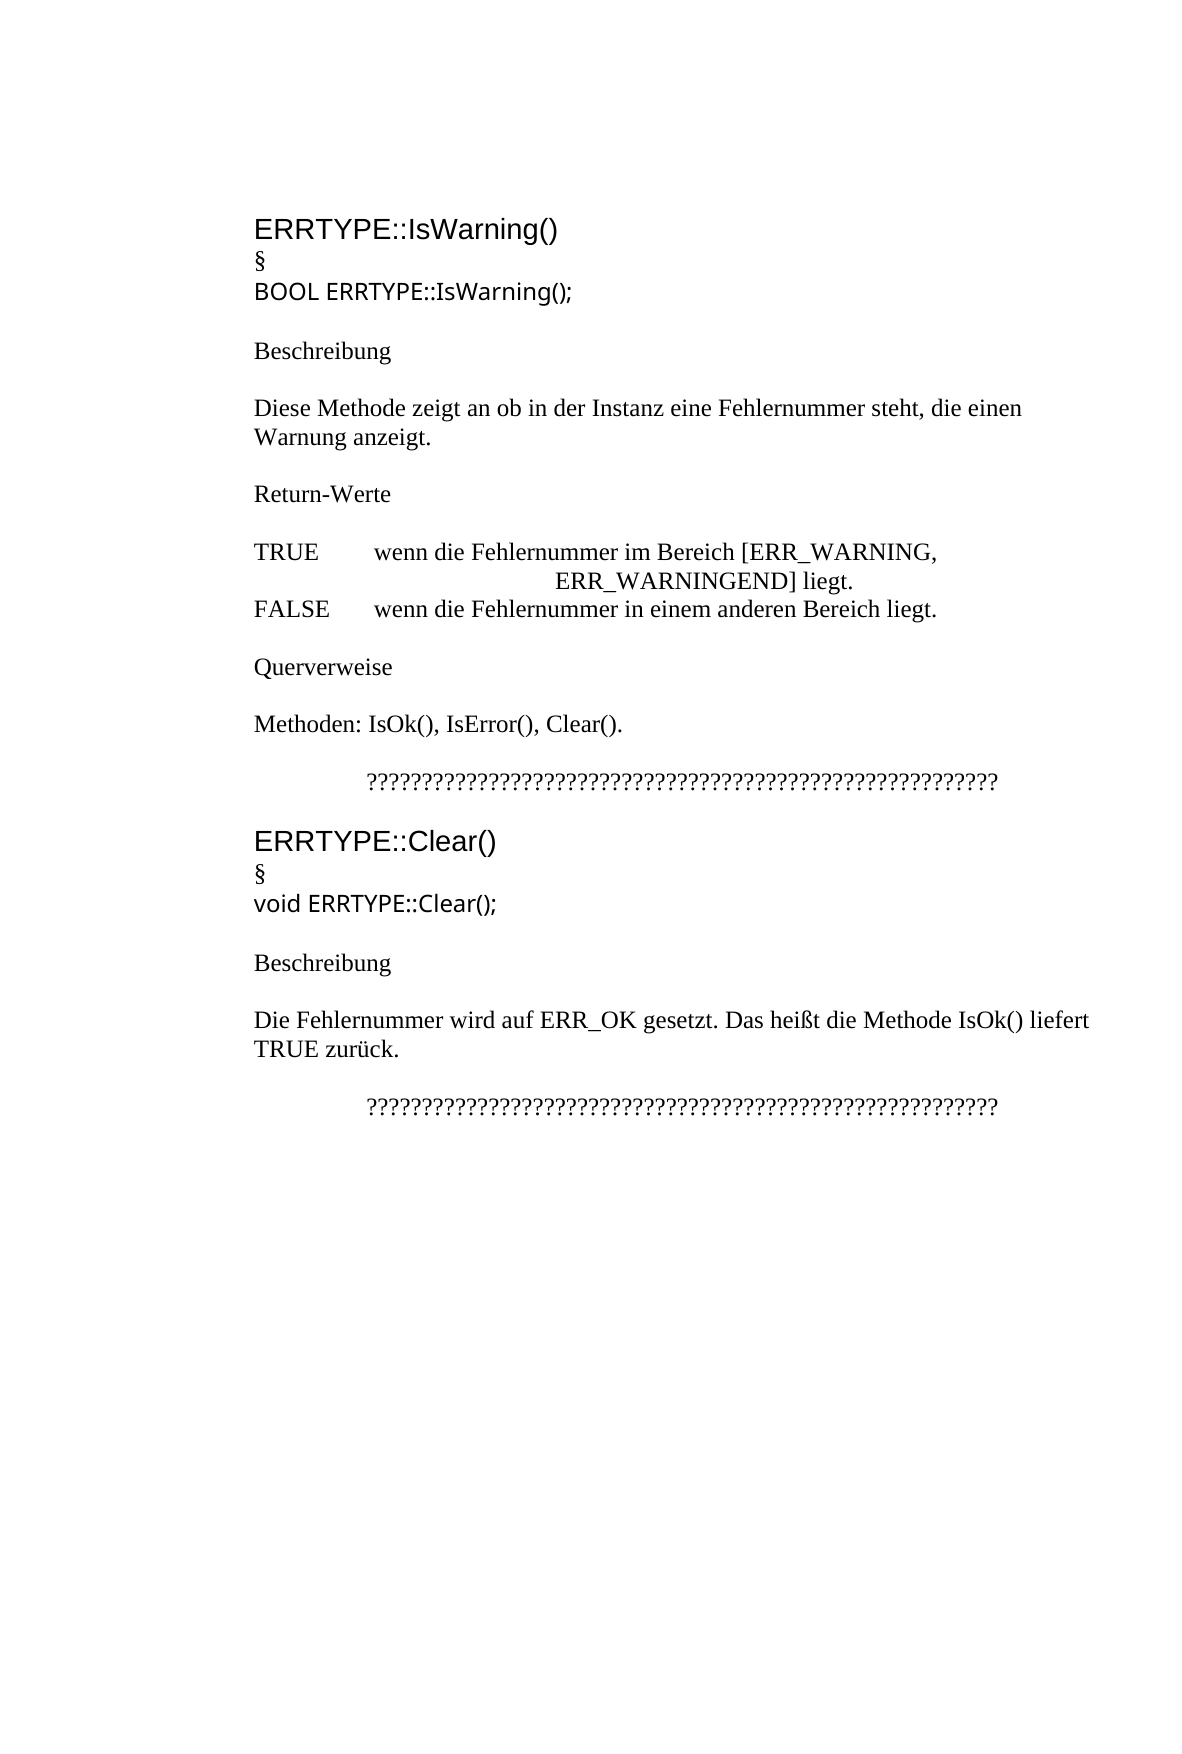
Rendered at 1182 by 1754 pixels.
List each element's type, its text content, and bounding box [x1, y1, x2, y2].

text Die Fehlernummer wird auf ERR_OK gesetzt. Das heißt die Methode IsOk() liefert TRUE zurück. [254, 1006, 1110, 1063]
text Beschreibung [254, 336, 1110, 364]
text Return-Werte [254, 479, 1110, 508]
text Beschreibung [254, 948, 1110, 977]
text Querverweise [254, 652, 1110, 681]
text FALSE wenn die Fehlernummer in einem anderen Bereich liegt. [254, 594, 1110, 623]
text ????????????????????????????????????????????????????????? [254, 1092, 1110, 1121]
subtitle ERRTYPE::Clear() [254, 824, 1110, 858]
list BOOL ERRTYPE::IsWarning(); [254, 274, 1110, 307]
text § [254, 246, 1110, 274]
text Methoden: IsOk(), IsError(), Clear(). [254, 709, 1110, 738]
subtitle ERRTYPE::IsWarning() [254, 212, 1110, 246]
text § [254, 858, 1110, 887]
text Diese Methode zeigt an ob in der Instanz eine Fehlernummer steht, die einen Warnung anzeigt. [254, 393, 1110, 451]
list void ERRTYPE::Clear(); [254, 887, 1110, 919]
text ????????????????????????????????????????????????????????? [254, 767, 1110, 796]
text TRUE wenn die Fehlernummer im Bereich [ERR_WARNING, ERR_WARNINGEND] liegt. [254, 537, 1110, 594]
